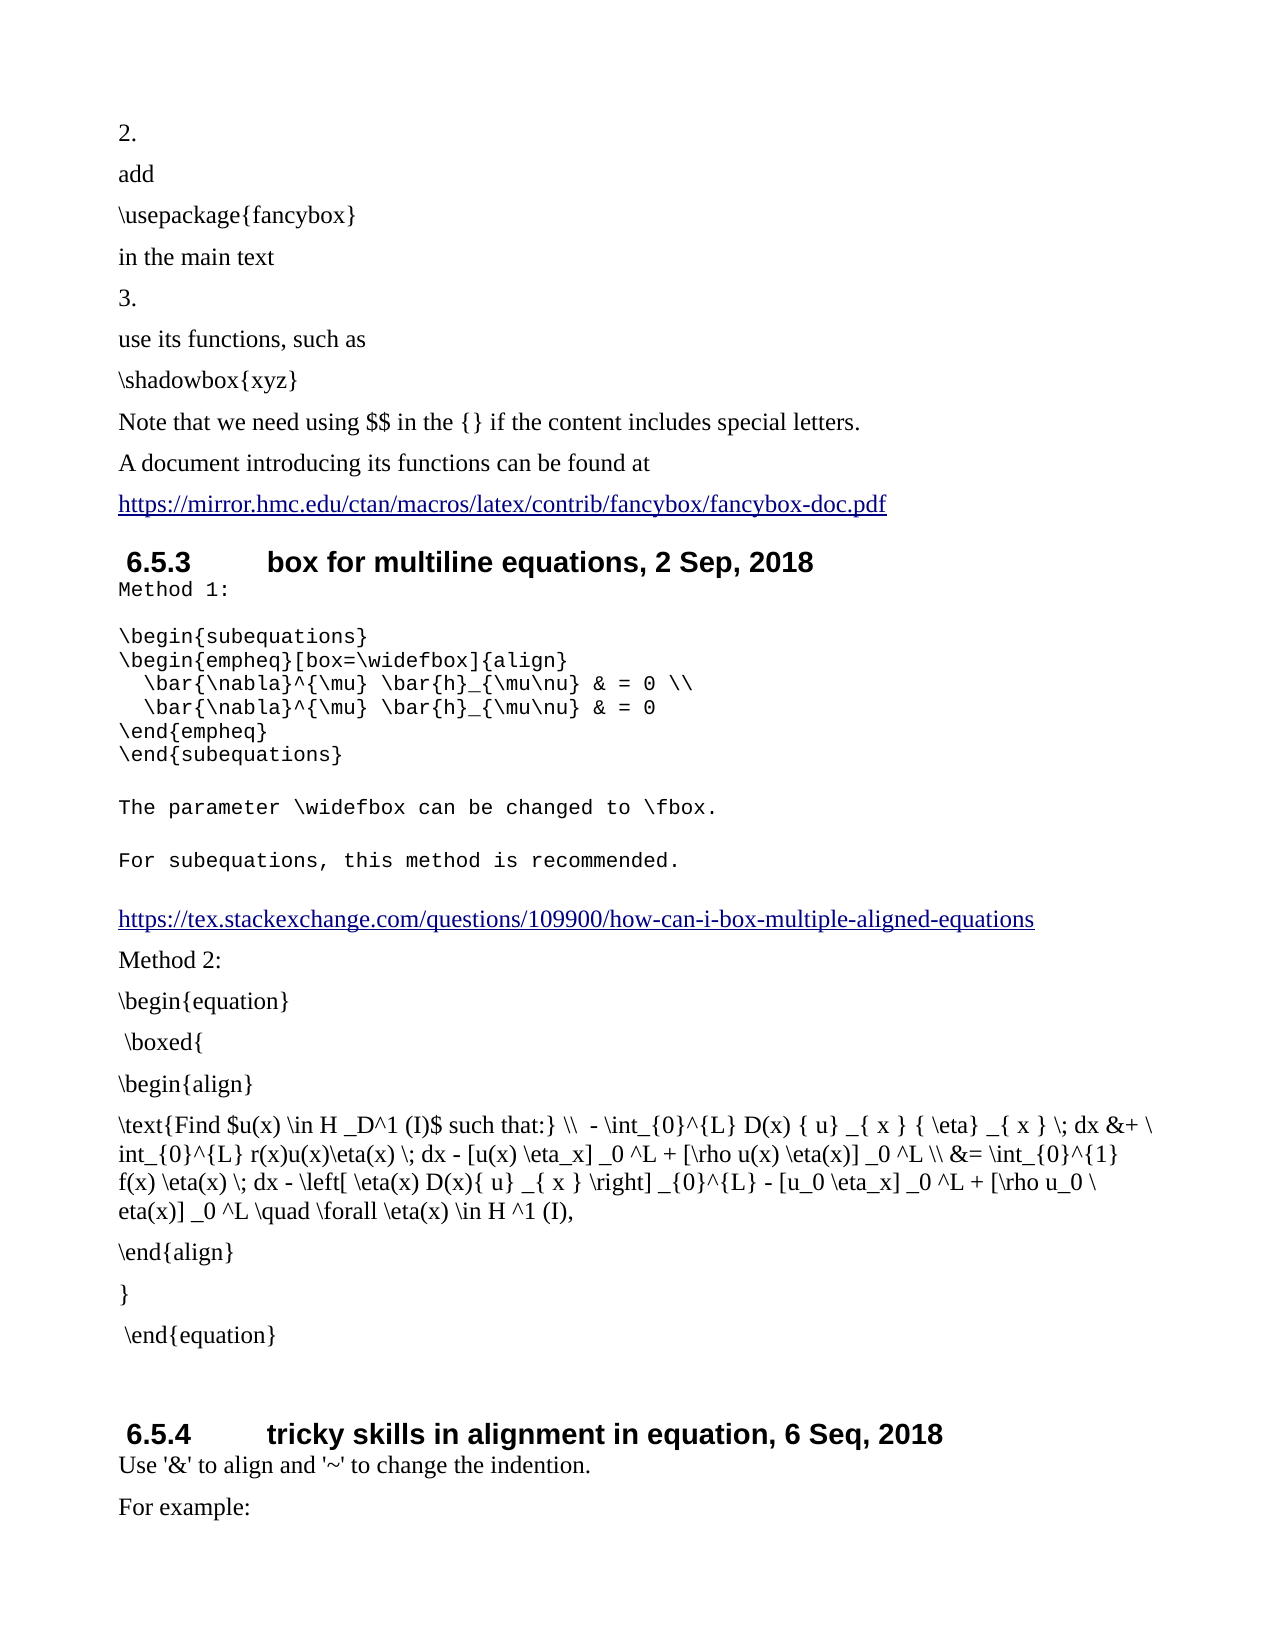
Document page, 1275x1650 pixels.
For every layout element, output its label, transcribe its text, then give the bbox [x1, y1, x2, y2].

text } [118, 1279, 1157, 1307]
text Method 2: [118, 945, 1157, 974]
subtitle tricky skills in alignment in equation, 6 Seq, 2018 [118, 1417, 1157, 1451]
text \shadowbox{xyz} [118, 366, 1157, 394]
text \bar{\nabla}^{\mu} \bar{h}_{\mu\nu} & = 0 \\ [118, 673, 1157, 697]
text For subequations, this method is recommended. [118, 851, 1157, 874]
text \begin{subequations} [118, 626, 1157, 650]
text Note that we need using $$ in the {} if the content includes special letters. [118, 407, 1157, 436]
text 2. [118, 118, 1157, 147]
text \end{equation} [118, 1320, 1157, 1349]
text For example: [118, 1492, 1157, 1521]
text 3. [118, 283, 1157, 312]
text \begin{empheq}[box=\widefbox]{align} [118, 650, 1157, 673]
text \boxed{ [118, 1027, 1157, 1056]
text A document introducing its functions can be found at [118, 448, 1157, 477]
text add [118, 159, 1157, 188]
text in the main text [118, 242, 1157, 271]
subtitle box for multiline equations, 2 Sep, 2018 [118, 545, 1157, 579]
text \end{empheq} [118, 721, 1157, 744]
text https://tex.stackexchange.com/questions/109900/how-can-i-box-multiple-aligned-equations [118, 904, 1157, 932]
text \end{subequations} [118, 744, 1157, 768]
text \text{Find $u(x) \in H _D^1 (I)$ such that:} \\ - \int_{0}^{L} D(x) { u} _{ x } { \eta} _{ x } \; dx &+ \int_{0}^{L} r(x)u(x)\eta(x) \; dx - [u(x) \eta_x] _0 ^L + [\rho u(x) \eta(x)] _0 ^L \\ &= \int_{0}^{1} f(x) \eta(x) \; dx - \left[ \eta(x) D(x){ u} _{ x } \right] _{0}^{L} - [u_0 \eta_x] _0 ^L + [\rho u_0 \eta(x)] _0 ^L \quad \forall \eta(x) \in H ^1 (I), [118, 1110, 1157, 1225]
text Use '&' to align and '~' to change the indention. [118, 1451, 1157, 1479]
text use its functions, such as [118, 324, 1157, 353]
text \bar{\nabla}^{\mu} \bar{h}_{\mu\nu} & = 0 [118, 697, 1157, 721]
text \end{align} [118, 1237, 1157, 1266]
text Method 1: [118, 579, 1157, 602]
text The parameter \widefbox can be changed to \fbox. [118, 797, 1157, 821]
text \begin{equation} [118, 986, 1157, 1015]
text \usepackage{fancybox} [118, 201, 1157, 229]
text \begin{align} [118, 1069, 1157, 1097]
text https://mirror.hmc.edu/ctan/macros/latex/contrib/fancybox/fancybox-doc.pdf [118, 489, 1157, 518]
